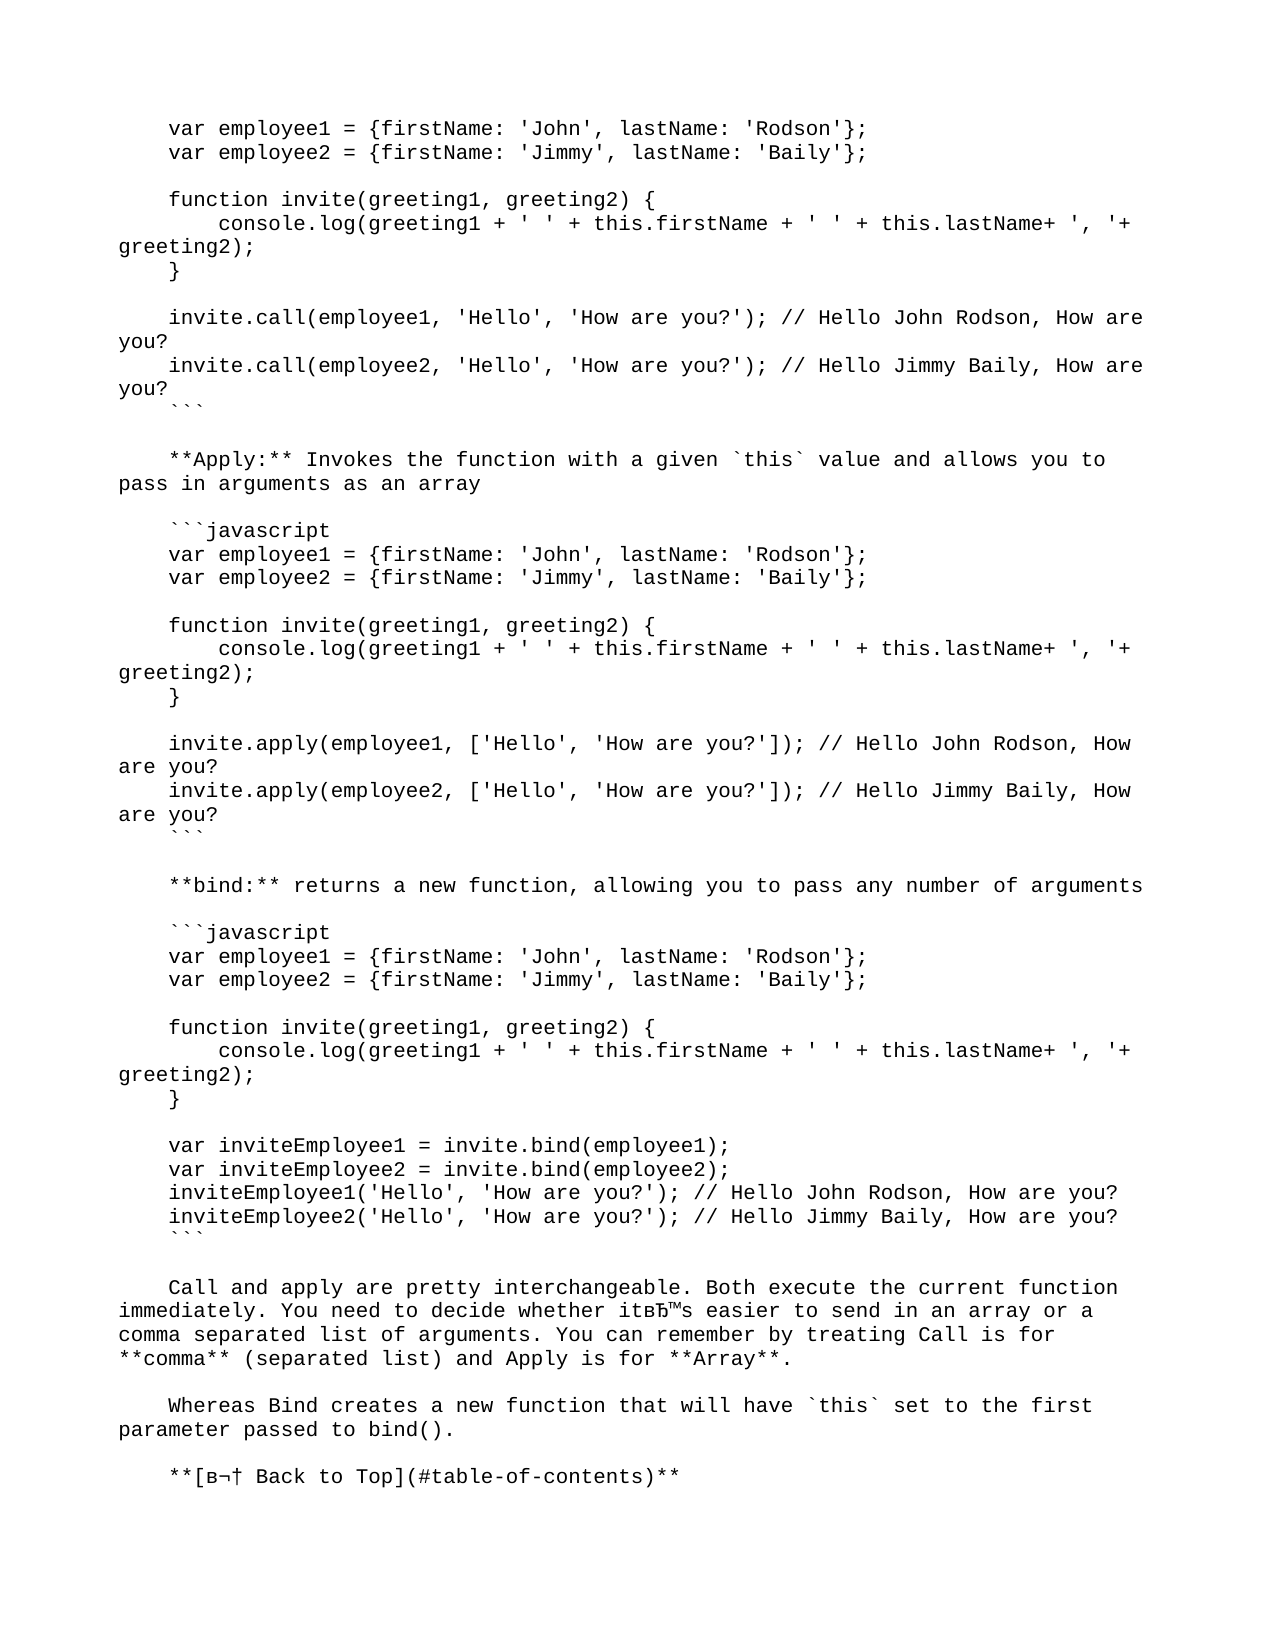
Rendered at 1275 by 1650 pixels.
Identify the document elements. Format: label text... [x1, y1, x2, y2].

text var employee2 = {firstName: 'Jimmy', lastName: 'Baily'}; [118, 969, 1157, 993]
text } [118, 686, 1157, 709]
text console.log(greeting1 + ' ' + this.firstName + ' ' + this.lastName+ ', '+ greeting2); [118, 1040, 1157, 1088]
text ```javascript [118, 922, 1157, 946]
text } [118, 1088, 1157, 1111]
text Whereas Bind creates a new function that will have `this` set to the first parameter passed to bind(). [118, 1395, 1157, 1442]
text var employee1 = {firstName: 'John', lastName: 'Rodson'}; [118, 118, 1157, 142]
text var inviteEmployee2 = invite.bind(employee2); [118, 1158, 1157, 1182]
text var employee1 = {firstName: 'John', lastName: 'Rodson'}; [118, 544, 1157, 567]
text function invite(greeting1, greeting2) { [118, 615, 1157, 638]
text ``` [118, 402, 1157, 426]
text inviteEmployee2('Hello', 'How are you?'); // Hello Jimmy Baily, How are you? [118, 1206, 1157, 1229]
text var employee2 = {firstName: 'Jimmy', lastName: 'Baily'}; [118, 142, 1157, 165]
text inviteEmployee1('Hello', 'How are you?'); // Hello John Rodson, How are you? [118, 1182, 1157, 1206]
text invite.call(employee1, 'Hello', 'How are you?'); // Hello John Rodson, How are you? [118, 307, 1157, 354]
text **bind:** returns a new function, allowing you to pass any number of arguments [118, 875, 1157, 898]
text console.log(greeting1 + ' ' + this.firstName + ' ' + this.lastName+ ', '+ greeting2); [118, 213, 1157, 260]
text } [118, 260, 1157, 284]
text var employee1 = {firstName: 'John', lastName: 'Rodson'}; [118, 946, 1157, 969]
text ``` [118, 827, 1157, 851]
text **Apply:** Invokes the function with a given `this` value and allows you to pass in arguments as an array [118, 449, 1157, 496]
text invite.call(employee2, 'Hello', 'How are you?'); // Hello Jimmy Baily, How are you? [118, 354, 1157, 402]
text function invite(greeting1, greeting2) { [118, 1017, 1157, 1040]
text invite.apply(employee1, ['Hello', 'How are you?']); // Hello John Rodson, How are you? [118, 733, 1157, 780]
text Call and apply are pretty interchangeable. Both execute the current function immediately. You need to decide whether itвЂ™s easier to send in an array or a comma separated list of arguments. You can remember by treating Call is for **comma** (separated list) and Apply is for **Array**. [118, 1277, 1157, 1371]
text console.log(greeting1 + ' ' + this.firstName + ' ' + this.lastName+ ', '+ greeting2); [118, 638, 1157, 686]
text invite.apply(employee2, ['Hello', 'How are you?']); // Hello Jimmy Baily, How are you? [118, 780, 1157, 827]
text ```javascript [118, 520, 1157, 544]
text var inviteEmployee1 = invite.bind(employee1); [118, 1135, 1157, 1158]
text function invite(greeting1, greeting2) { [118, 189, 1157, 213]
text **[в¬† Back to Top](#table-of-contents)** [118, 1466, 1157, 1489]
text var employee2 = {firstName: 'Jimmy', lastName: 'Baily'}; [118, 567, 1157, 591]
text ``` [118, 1229, 1157, 1253]
